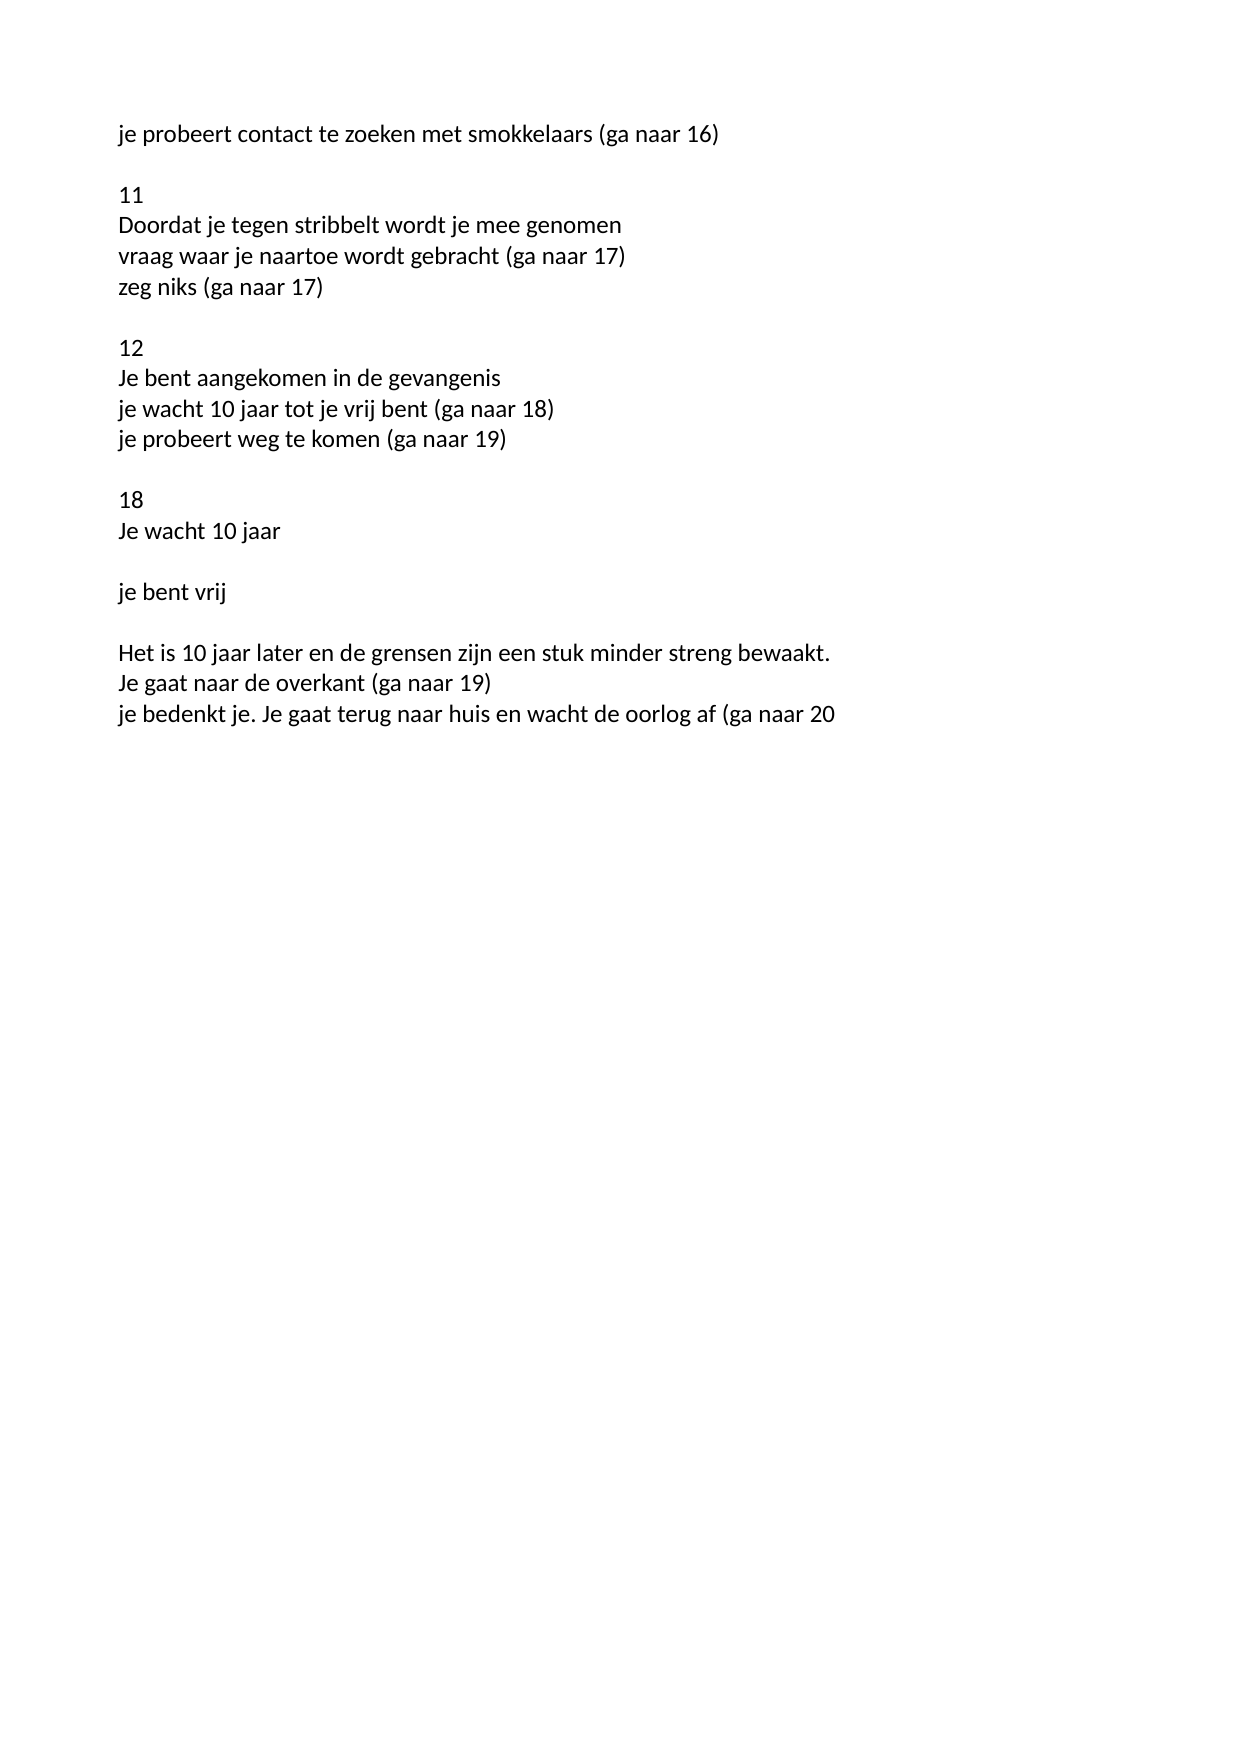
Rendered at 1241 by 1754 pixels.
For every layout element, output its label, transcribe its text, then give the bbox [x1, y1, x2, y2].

text je bent vrij [118, 576, 1122, 606]
text je bedenkt je. Je gaat terug naar huis en wacht de oorlog af (ga naar 20 [118, 698, 1122, 728]
text Je wacht 10 jaar [118, 515, 1122, 545]
text vraag waar je naartoe wordt gebracht (ga naar 17) [118, 240, 1122, 271]
text Je gaat naar de overkant (ga naar 19) [118, 667, 1122, 698]
text je probeert weg te komen (ga naar 19) [118, 423, 1122, 454]
text Doordat je tegen stribbelt wordt je mee genomen [118, 210, 1122, 240]
text Je bent aangekomen in de gevangenis [118, 362, 1122, 393]
text zeg niks (ga naar 17) [118, 271, 1122, 301]
text je wacht 10 jaar tot je vrij bent (ga naar 18) [118, 393, 1122, 423]
text Het is 10 jaar later en de grensen zijn een stuk minder streng bewaakt. [118, 637, 1122, 667]
text 18 [118, 484, 1122, 515]
text 12 [118, 332, 1122, 362]
text je probeert contact te zoeken met smokkelaars (ga naar 16) [118, 118, 1122, 149]
text 11 [118, 179, 1122, 210]
